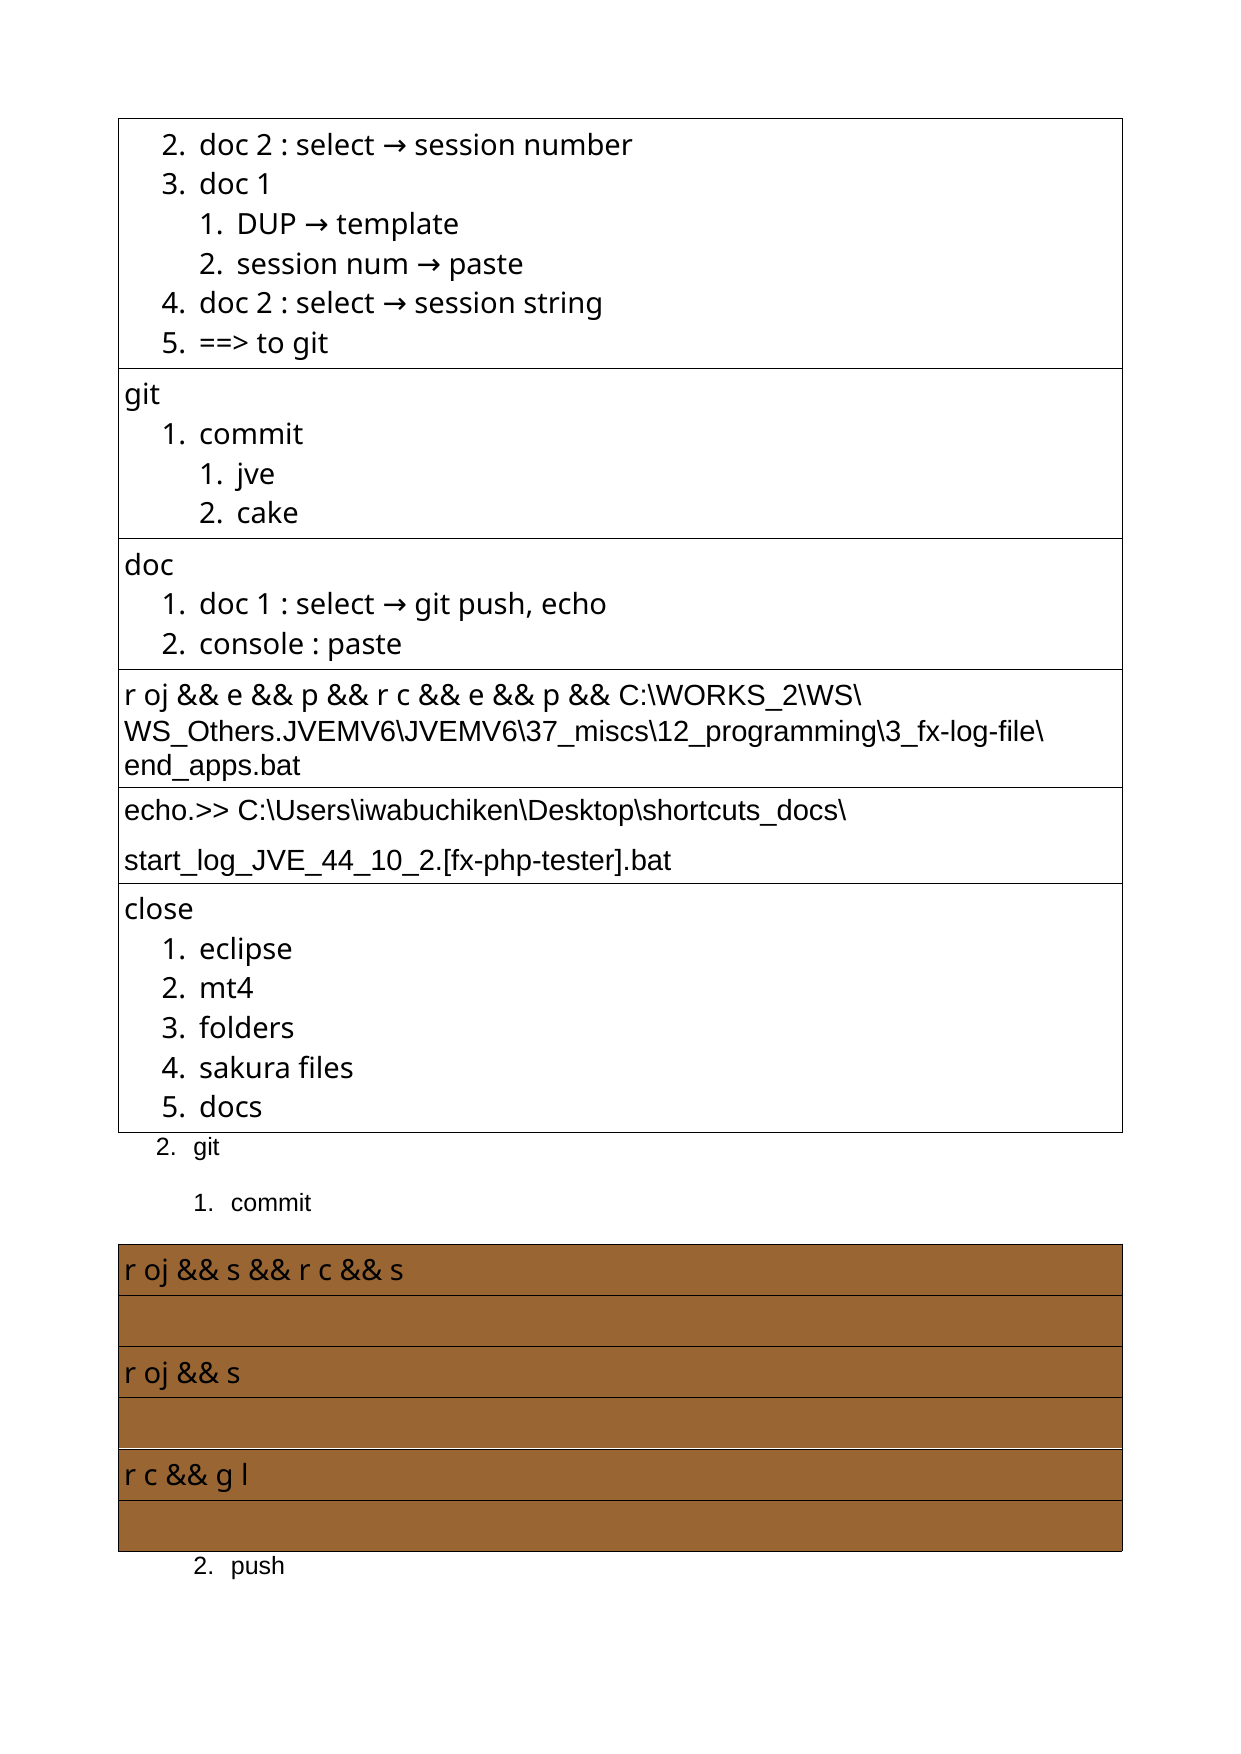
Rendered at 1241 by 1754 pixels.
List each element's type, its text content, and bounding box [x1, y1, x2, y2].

table_cell r oj && e && p && r c && e && p && C:\WORKS_2\WS\WS_Others.JVEMV6\JVEMV6\37_miscs\12_programming\3_fx-log-file\end_apps.bat [119, 670, 1122, 787]
table_cell close eclipse mt4 folders sakura files docs [119, 884, 1122, 1132]
table_cell r oj && s [119, 1347, 1122, 1397]
table_header doc M – w > a (new window) doc 2 : select → session number doc 1 DUP → template session num → paste doc 2 : select → session string ==> to git [119, 119, 1122, 368]
table_cell [119, 1398, 1122, 1448]
table_cell echo.>> C:\Users\iwabuchiken\Desktop\shortcuts_docs\start_log_JVE_44_10_2.[fx-php-tester].bat [119, 788, 1122, 882]
table_header r oj && s && r c && s [119, 1245, 1122, 1295]
table_cell git commit jve cake [119, 369, 1122, 538]
table_cell [119, 1296, 1122, 1346]
table_cell r c && g l [119, 1450, 1122, 1500]
table_cell [119, 1501, 1122, 1551]
list commit [193, 1188, 1122, 1217]
list git [156, 1133, 1122, 1161]
table_cell doc doc 1 : select → git push, echo console : paste [119, 539, 1122, 669]
list push [193, 1552, 1122, 1580]
